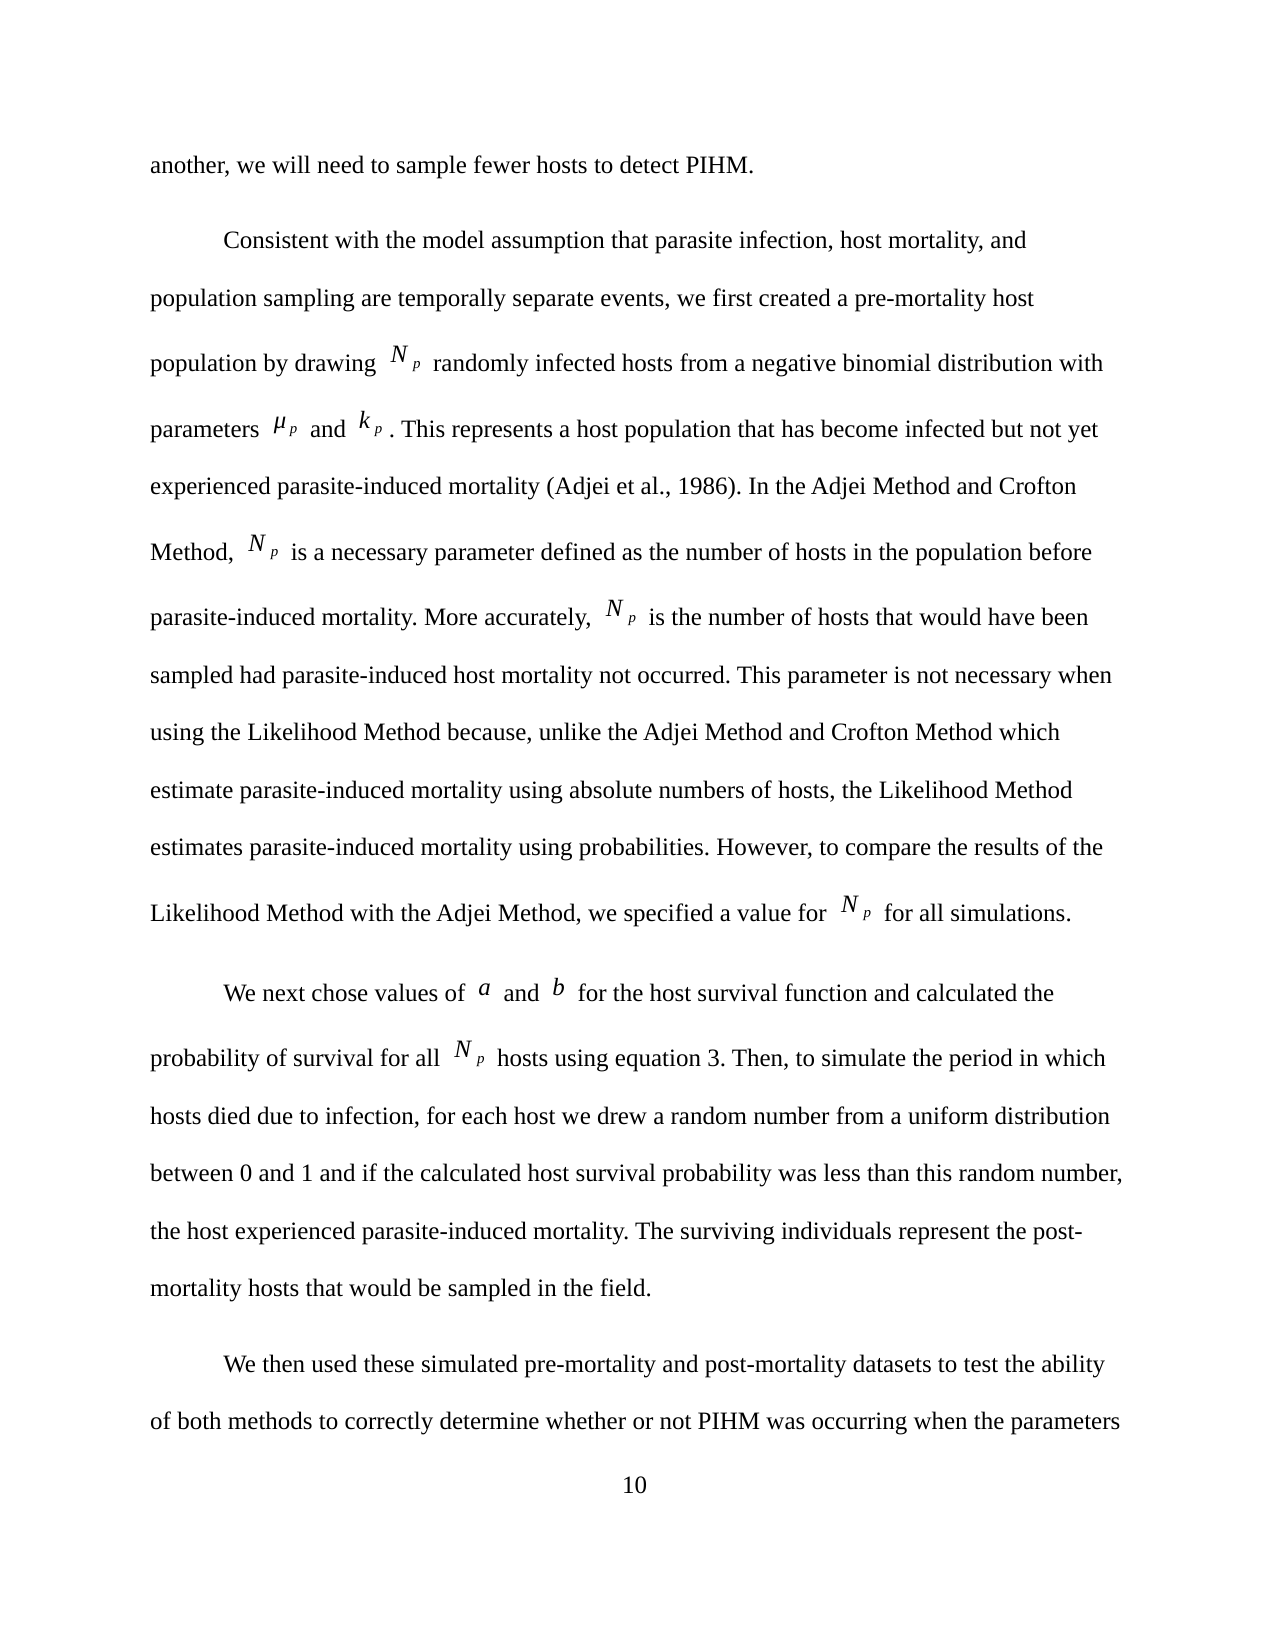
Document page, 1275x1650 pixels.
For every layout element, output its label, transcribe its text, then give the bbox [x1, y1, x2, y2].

text another, we will need to sample fewer hosts to detect PIHM. [150, 150, 1125, 179]
text We then used these simulated pre-mortality and post-mortality datasets to test the ability of both methods to correctly determine whether or not PIHM was occurring when the parameters , and were known. Although the parameters , , and are always unknown in real systems, a method that fails under these ideal simulation conditions with known parameters will certainly also fail when these values must be estimated from empirical data. In practice, for the Adjei Method, , , and are estimated using the Crofton Method (Adjei et al., 1986), while and in the Likelihood Method can be estimated jointly with and or via the Crofton Method. [150, 1349, 1125, 1435]
text Consistent with the model assumption that parasite infection, host mortality, and population sampling are temporally separate events, we first created a pre-mortality host population by drawing randomly infected hosts from a negative binomial distribution with parameters and . This represents a host population that has become infected but not yet experienced parasite-induced mortality (Adjei et al., 1986). In the Adjei Method and Crofton Method, is a necessary parameter defined as the number of hosts in the population before parasite-induced mortality. More accurately, is the number of hosts that would have been sampled had parasite-induced host mortality not occurred. This parameter is not necessary when using the Likelihood Method because, unlike the Adjei Method and Crofton Method which estimate parasite-induced mortality using absolute numbers of hosts, the Likelihood Method estimates parasite-induced mortality using probabilities. However, to compare the results of the Likelihood Method with the Adjei Method, we specified a value for for all simulations. [150, 225, 1125, 927]
text We next chose values of and for the host survival function and calculated the probability of survival for all hosts using equation 3. Then, to simulate the period in which hosts died due to infection, for each host we drew a random number from a uniform distribution between 0 and 1 and if the calculated host survival probability was less than this random number, the host experienced parasite-induced mortality. The surviving individuals represent the post-mortality hosts that would be sampled in the field. [150, 973, 1125, 1302]
